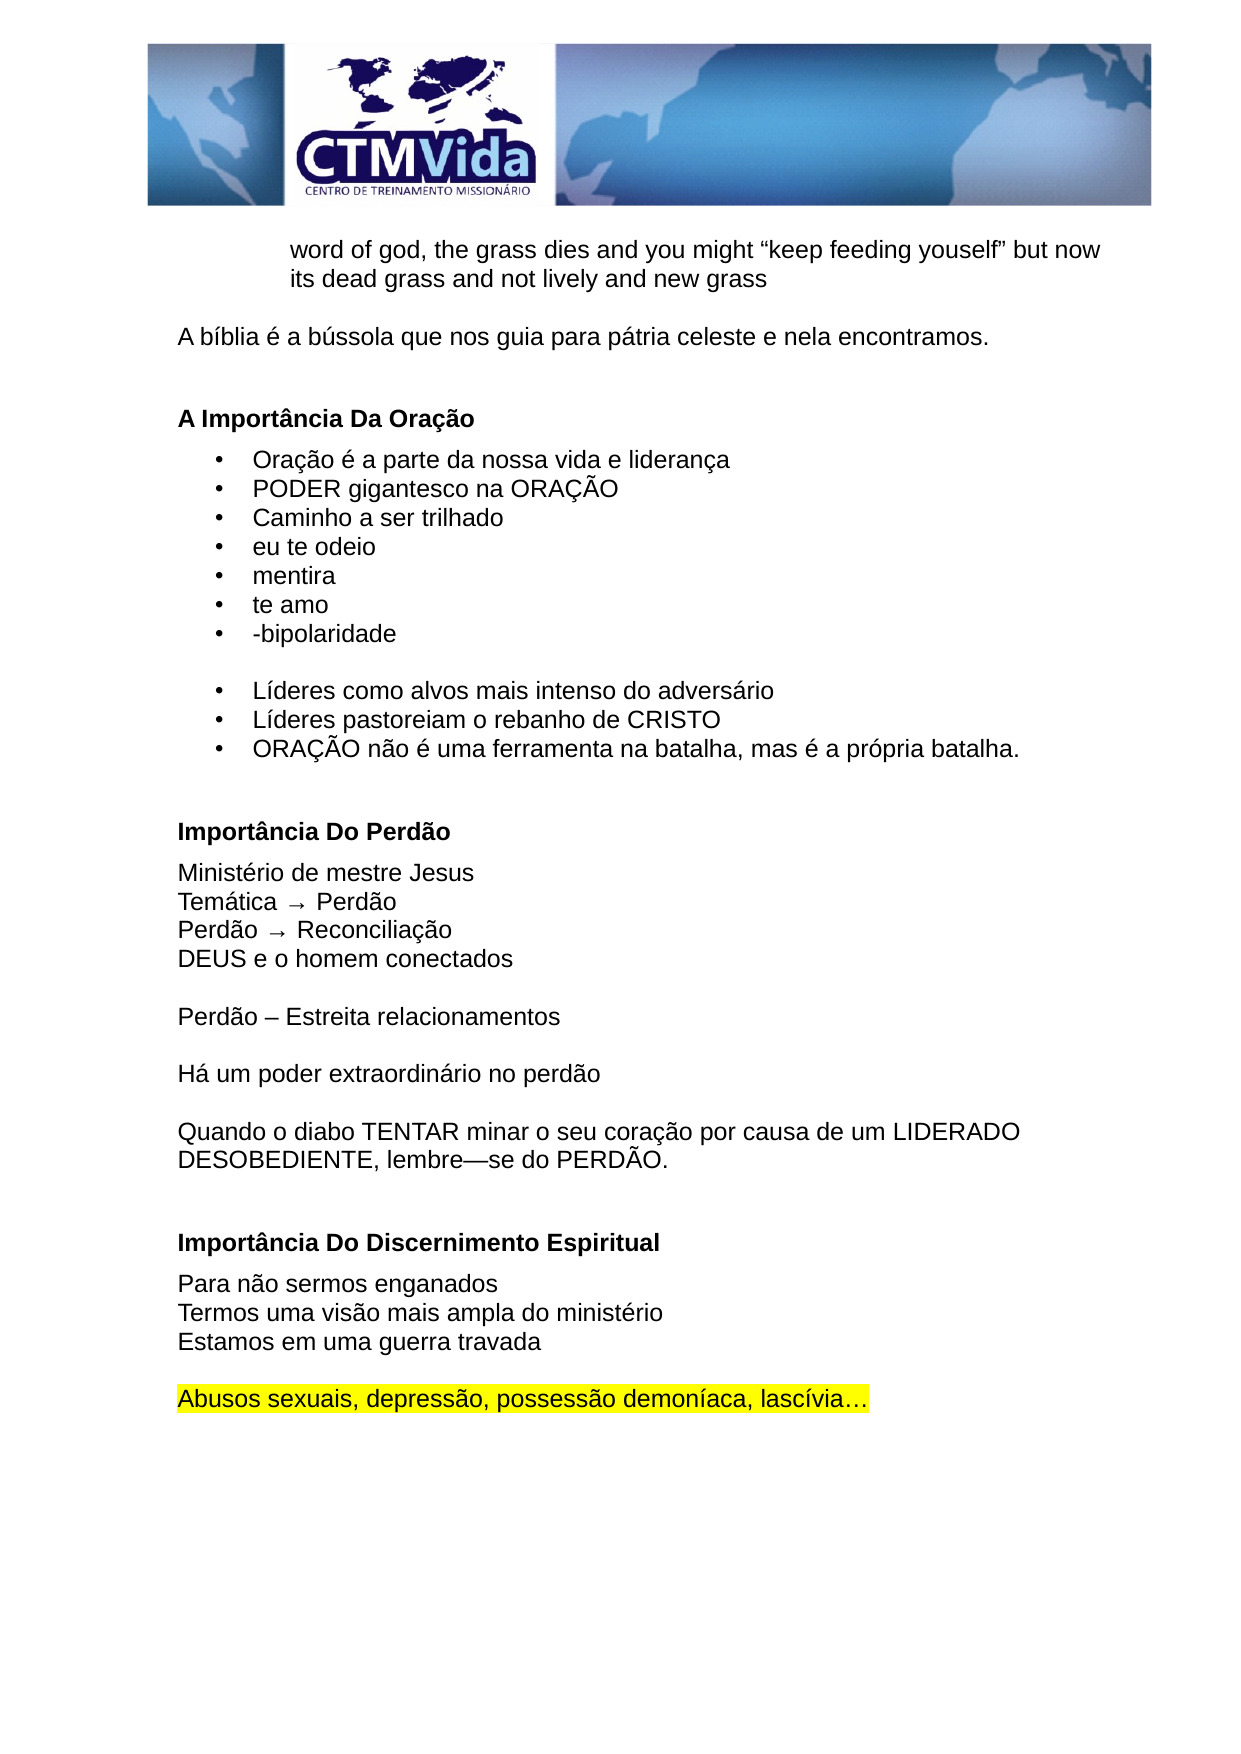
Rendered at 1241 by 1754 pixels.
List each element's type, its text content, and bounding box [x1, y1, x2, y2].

list te amo [215, 590, 1122, 618]
text DEUS e o homem conectados [177, 944, 1122, 973]
text Quando o diabo TENTAR minar o seu coração por causa de um LIDERADO DESOBEDIENTE, lembre—se do PERDÃO. [177, 1116, 1122, 1174]
text Para não sermos enganados [177, 1269, 1122, 1298]
list word of god, the grass dies and you might “keep feeding youself” but now its dead grass and not lively and new grass [252, 235, 1122, 293]
text A bíblia é a bússola que nos guia para pátria celeste e nela encontramos. [177, 322, 1122, 350]
list PODER gigantesco na ORAÇÃO [215, 474, 1122, 503]
list ORAÇÃO não é uma ferramenta na batalha, mas é a própria batalha. [215, 734, 1122, 763]
list Oração é a parte da nossa vida e liderança [215, 445, 1122, 474]
subtitle Importância do discernimento Espiritual [177, 1228, 1122, 1256]
text Perdão → Reconciliação [177, 915, 1122, 944]
list -bipolaridade [215, 618, 1122, 647]
list Caminho a ser trilhado [215, 503, 1122, 532]
text Abusos sexuais, depressão, possessão demoníaca, lascívia… [177, 1384, 1122, 1413]
subtitle A importância da oração [177, 404, 1122, 433]
list Líderes pastoreiam o rebanho de CRISTO [215, 705, 1122, 734]
text Há um poder extraordinário no perdão [177, 1059, 1122, 1088]
text Temática → Perdão [177, 886, 1122, 915]
text Ministério de mestre Jesus [177, 858, 1122, 886]
list eu te odeio [215, 532, 1122, 561]
picture [147, 43, 1152, 206]
text Estamos em uma guerra travada [177, 1326, 1122, 1355]
list mentira [215, 561, 1122, 590]
text Perdão – Estreita relacionamentos [177, 1001, 1122, 1030]
subtitle Importância do perdão [177, 816, 1122, 845]
text Termos uma visão mais ampla do ministério [177, 1298, 1122, 1326]
list Líderes como alvos mais intenso do adversário [215, 676, 1122, 705]
